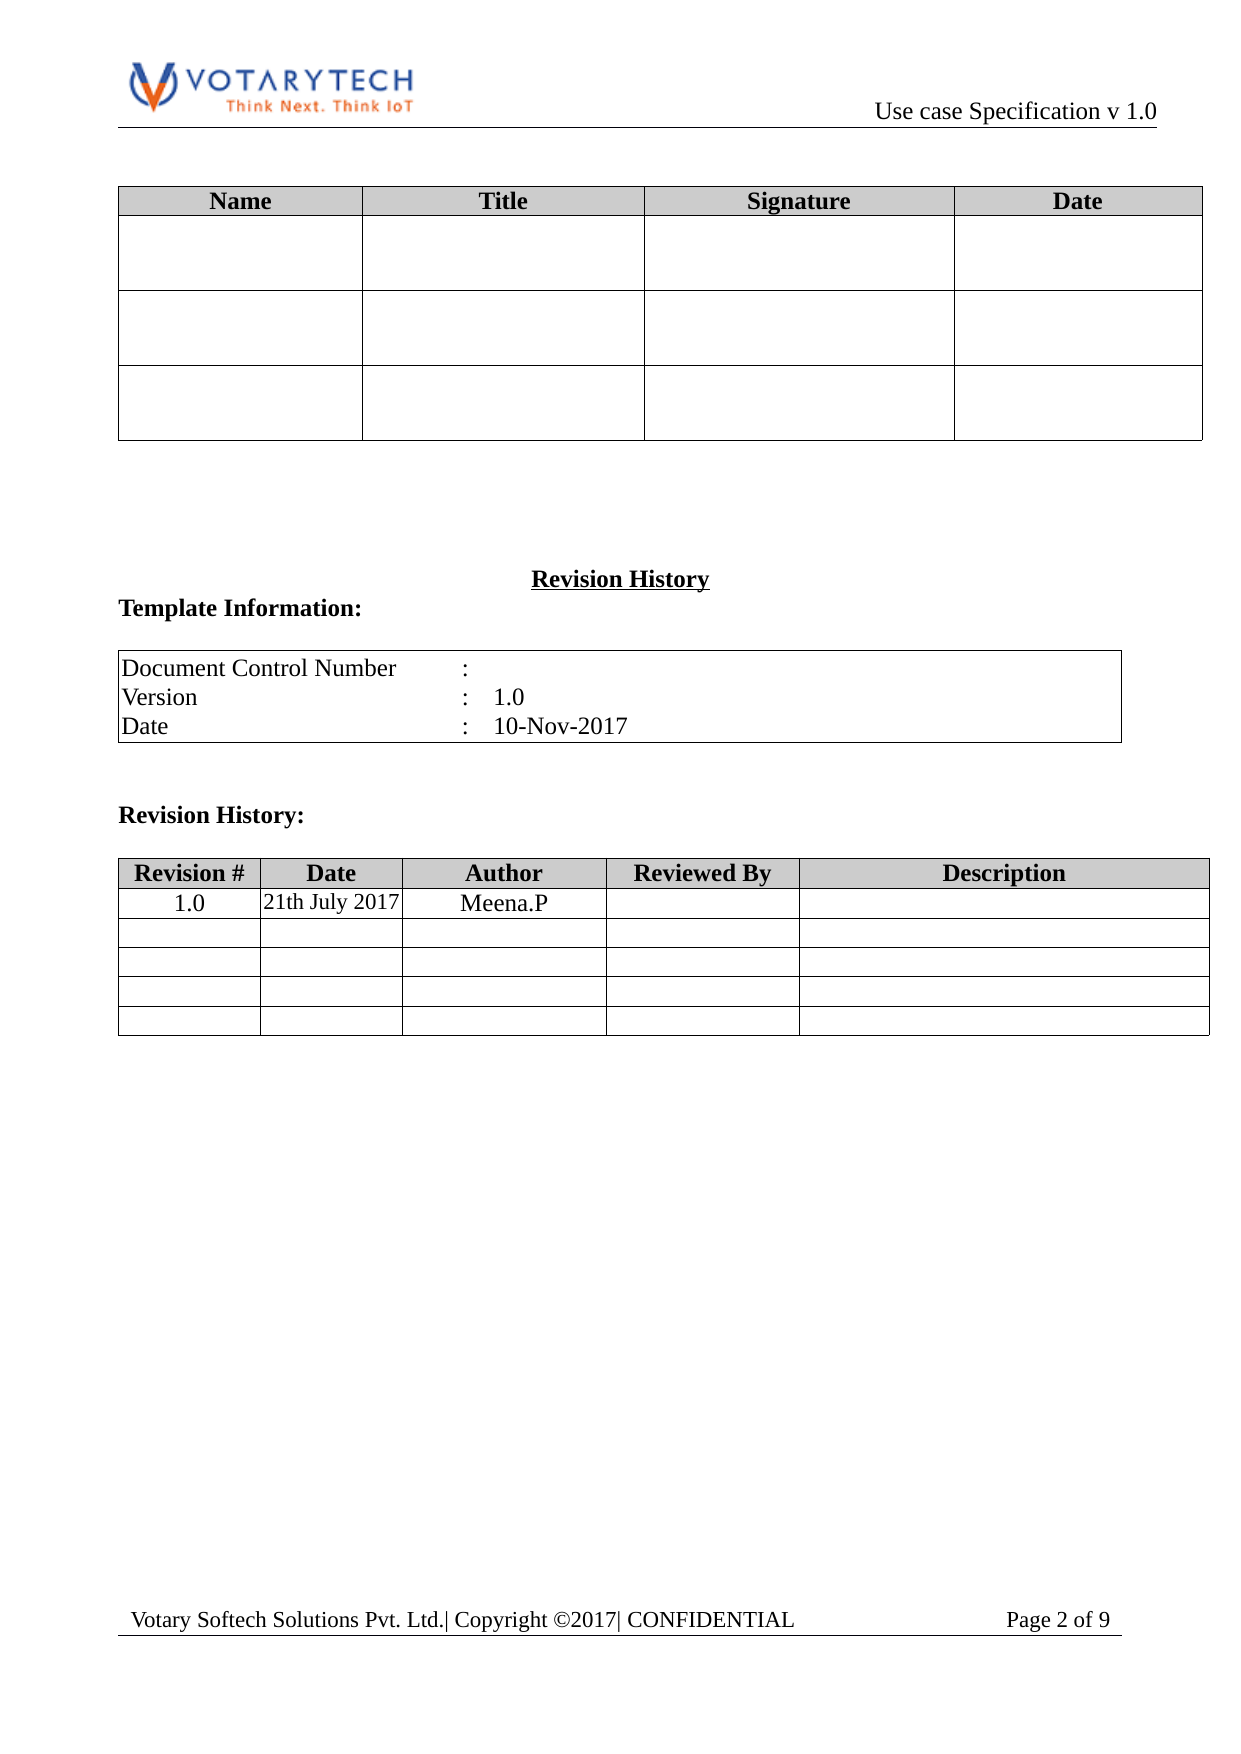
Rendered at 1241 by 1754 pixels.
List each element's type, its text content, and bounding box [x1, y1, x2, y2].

table_cell [955, 366, 1202, 440]
table_cell [261, 977, 402, 1006]
table_cell [403, 919, 606, 947]
text Template Information: [118, 593, 1122, 621]
table_cell [800, 948, 1209, 976]
table_header Date [955, 187, 1202, 215]
table_cell [607, 1007, 799, 1035]
table_header Revision # [119, 859, 260, 888]
table_cell [645, 216, 954, 290]
table_cell [607, 977, 799, 1006]
table_header Description [800, 859, 1209, 888]
table_header Reviewed By [607, 859, 799, 888]
table_header Name [119, 187, 362, 215]
subtitle Revision History [118, 564, 1122, 593]
table_cell [800, 919, 1209, 947]
table_cell [800, 1007, 1209, 1035]
table_header Date [261, 859, 402, 888]
table_header Title [363, 187, 644, 215]
table_cell [607, 919, 799, 947]
text Revision History: [118, 800, 1122, 829]
table_cell [261, 1007, 402, 1035]
table_cell [800, 889, 1209, 918]
table_cell [363, 216, 644, 290]
table_cell [119, 216, 362, 290]
table_cell [119, 948, 260, 976]
table_cell [363, 291, 644, 365]
table_cell [119, 291, 362, 365]
table_cell [119, 919, 260, 947]
table_cell [403, 948, 606, 976]
table_cell [261, 948, 402, 976]
table_cell [261, 919, 402, 947]
text Version : 1.0 [119, 679, 1121, 708]
picture [120, 59, 421, 119]
table_header Signature [645, 187, 954, 215]
table_cell [363, 366, 644, 440]
table_cell [800, 977, 1209, 1006]
table_cell [607, 889, 799, 918]
table_cell [645, 291, 954, 365]
table_cell [955, 216, 1202, 290]
table_cell [119, 366, 362, 440]
table_header Author [403, 859, 606, 888]
table_cell [119, 977, 260, 1006]
table_cell [403, 977, 606, 1006]
table_cell 1.0 [119, 889, 260, 918]
table_cell 21th July 2017 [261, 889, 402, 918]
table_cell [955, 291, 1202, 365]
table_cell [607, 948, 799, 976]
text Document Control Number : [119, 651, 1121, 679]
text Date : 10-Nov-2017 [119, 708, 1121, 742]
table_cell [645, 366, 954, 440]
table_cell [403, 1007, 606, 1035]
table_cell [119, 1007, 260, 1035]
table_cell Meena.P [403, 889, 606, 918]
